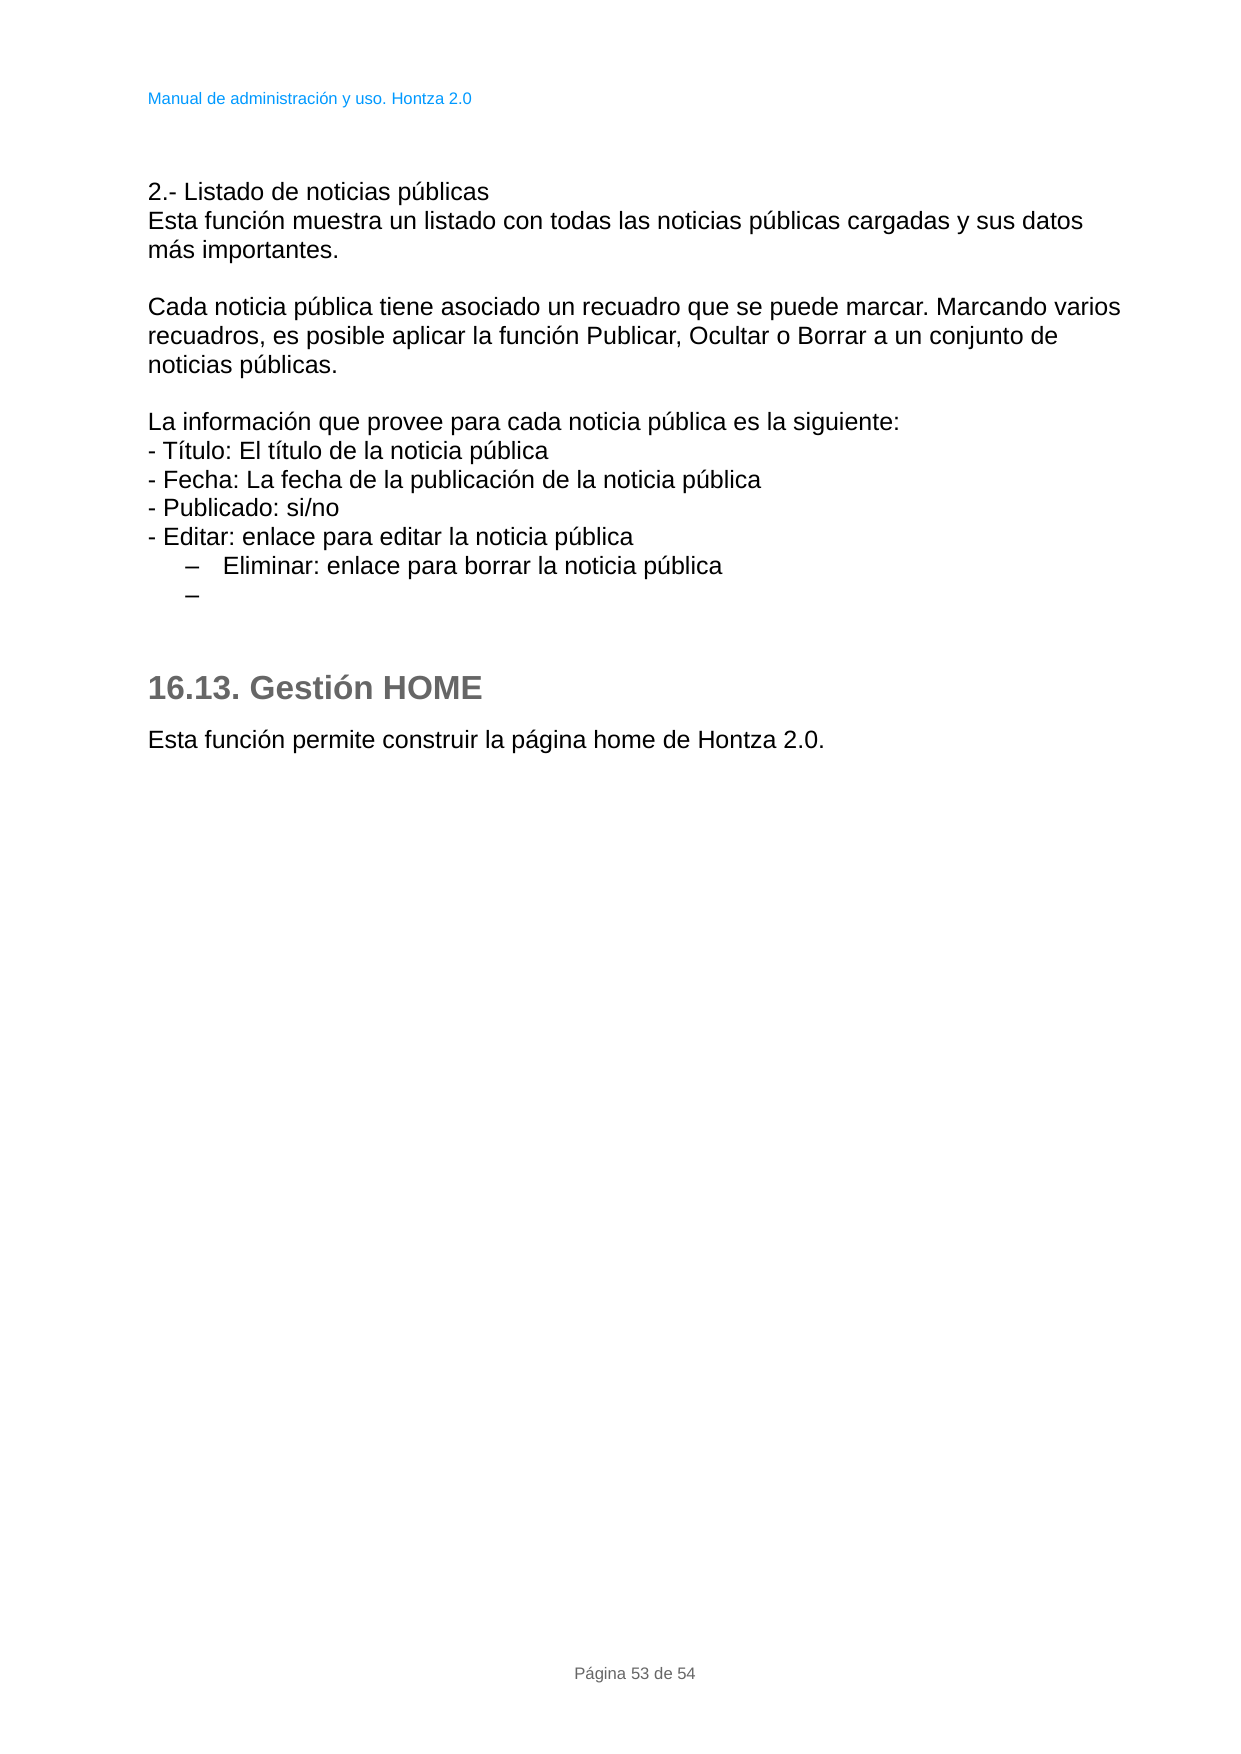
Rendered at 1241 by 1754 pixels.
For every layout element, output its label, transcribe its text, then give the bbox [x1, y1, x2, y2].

text Esta función permite construir la página home de Hontza 2.0. [148, 725, 1122, 753]
text - Publicado: si/no [148, 493, 1122, 522]
text La información que provee para cada noticia pública es la siguiente: [148, 407, 1122, 436]
text 2.- Listado de noticias públicas [148, 177, 1122, 206]
text - Editar: enlace para editar la noticia pública [148, 522, 1122, 551]
subtitle 16.13. Gestión HOME [148, 668, 1122, 706]
text Esta función muestra un listado con todas las noticias públicas cargadas y sus datos más importantes. [148, 206, 1122, 263]
text - Fecha: La fecha de la publicación de la noticia pública [148, 464, 1122, 493]
text Cada noticia pública tiene asociado un recuadro que se puede marcar. Marcando varios recuadros, es posible aplicar la función Publicar, Ocultar o Borrar a un conjunto de noticias públicas. [148, 292, 1122, 378]
text - Título: El título de la noticia pública [148, 436, 1122, 464]
list Eliminar: enlace para borrar la noticia pública [185, 551, 1122, 580]
